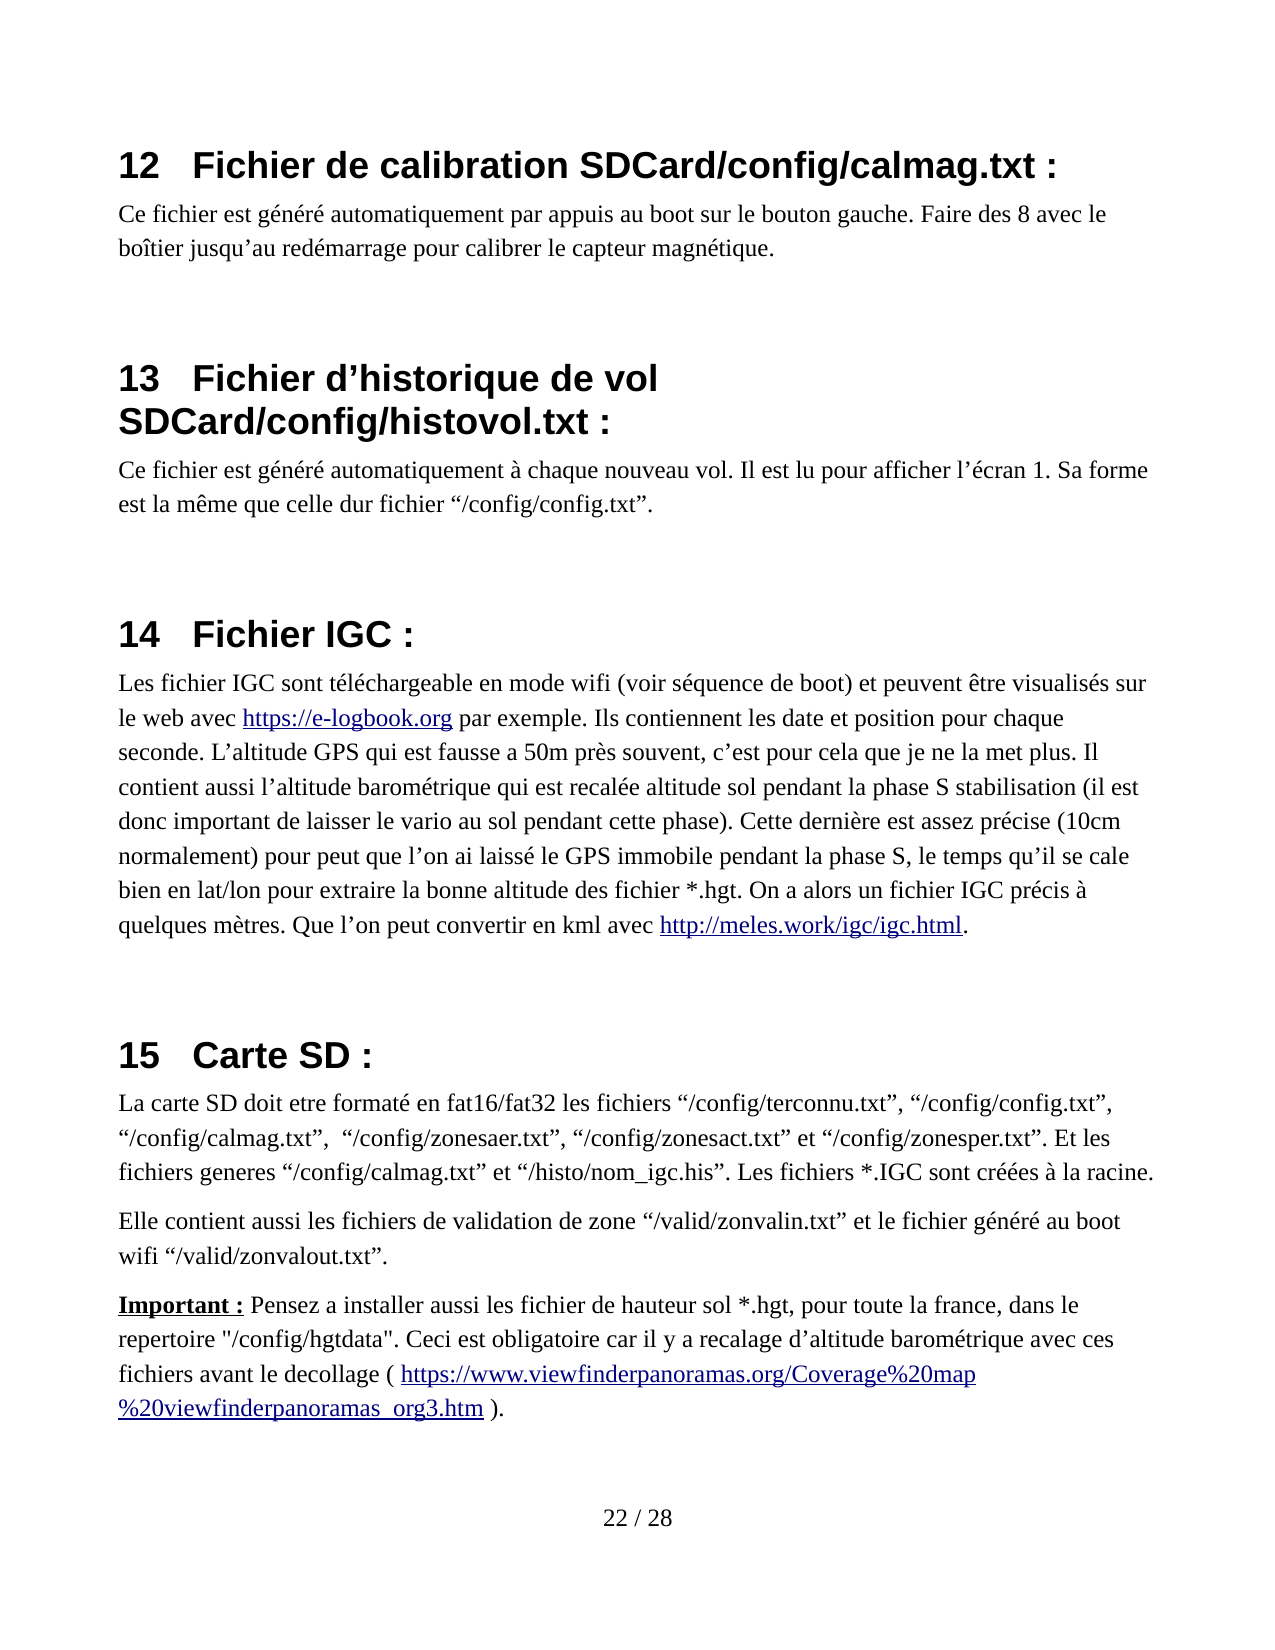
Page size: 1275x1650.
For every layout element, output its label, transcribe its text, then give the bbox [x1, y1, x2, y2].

subtitle Fichier d’historique de vol SDCard/config/histovol.txt : [118, 356, 1157, 443]
subtitle Carte SD : [118, 1033, 1157, 1076]
text Ce fichier est généré automatiquement à chaque nouveau vol. Il est lu pour afficher l’écran 1. Sa forme est la même que celle dur fichier “/config/config.txt”. [118, 455, 1157, 518]
text Elle contient aussi les fichiers de validation de zone “/valid/zonvalin.txt” et le fichier généré au boot wifi “/valid/zonvalout.txt”. [118, 1206, 1157, 1270]
subtitle Fichier IGC : [118, 613, 1157, 656]
text La carte SD doit etre formaté en fat16/fat32 les fichiers “/config/terconnu.txt”, “/config/config.txt”, “/config/calmag.txt”, “/config/zonesaer.txt”, “/config/zonesact.txt” et “/config/zonesper.txt”. Et les fichiers generes “/config/calmag.txt” et “/histo/nom_igc.his”. Les fichiers *.IGC sont créées à la racine. [118, 1088, 1157, 1186]
text Ce fichier est généré automatiquement par appuis au boot sur le bouton gauche. Faire des 8 avec le boîtier jusqu’au redémarrage pour calibrer le capteur magnétique. [118, 199, 1157, 262]
text Important : Pensez a installer aussi les fichier de hauteur sol *.hgt, pour toute la france, dans le repertoire "/config/hgtdata". Ceci est obligatoire car il y a recalage d’altitude barométrique avec ces fichiers avant le decollage ( https://www.viewfinderpanoramas.org/Coverage%20map%20viewfinderpanoramas_org3.htm ). [118, 1290, 1157, 1422]
text Les fichier IGC sont téléchargeable en mode wifi (voir séquence de boot) et peuvent être visualisés sur le web avec https://e-logbook.org par exemple. Ils contiennent les date et position pour chaque seconde. L’altitude GPS qui est fausse a 50m près souvent, c’est pour cela que je ne la met plus. Il contient aussi l’altitude barométrique qui est recalée altitude sol pendant la phase S stabilisation (il est donc important de laisser le vario au sol pendant cette phase). Cette dernière est assez précise (10cm normalement) pour peut que l’on ai laissé le GPS immobile pendant la phase S, le temps qu’il se cale bien en lat/lon pour extraire la bonne altitude des fichier *.hgt. On a alors un fichier IGC précis à quelques mètres. Que l’on peut convertir en kml avec http://meles.work/igc/igc.html. [118, 668, 1157, 938]
subtitle Fichier de calibration SDCard/config/calmag.txt : [118, 143, 1157, 186]
